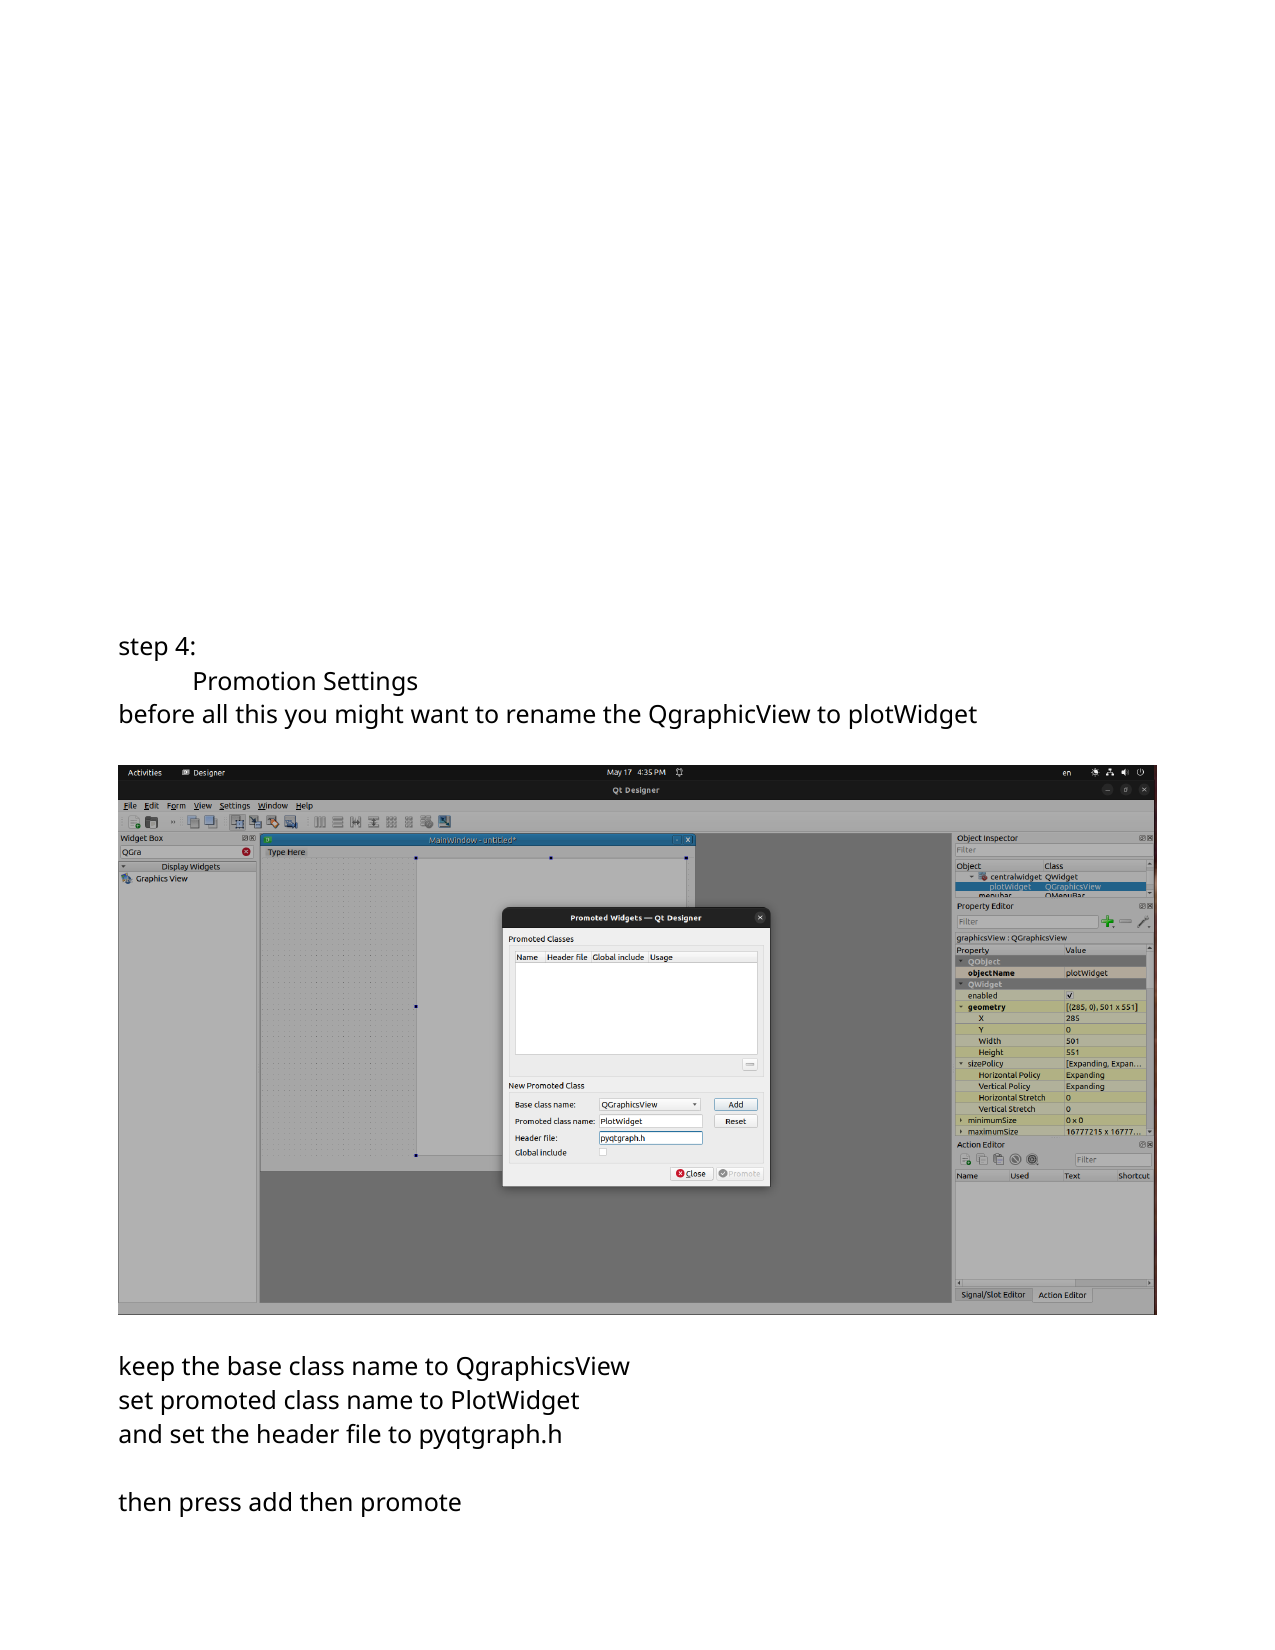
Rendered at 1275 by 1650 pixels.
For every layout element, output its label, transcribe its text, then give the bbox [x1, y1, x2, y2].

text and set the header file to pyqtgraph.h [118, 1417, 1157, 1451]
text set promoted class name to PlotWidget [118, 1383, 1157, 1417]
text then press add then promote [118, 1485, 1157, 1519]
text before all this you might want to rename the QgraphicView to plotWidget [118, 697, 1157, 731]
text keep the base class name to QgraphicsView [118, 1349, 1157, 1383]
picture [118, 765, 1157, 1315]
text Promotion Settings [118, 663, 1157, 697]
text step 4: [118, 629, 1157, 663]
